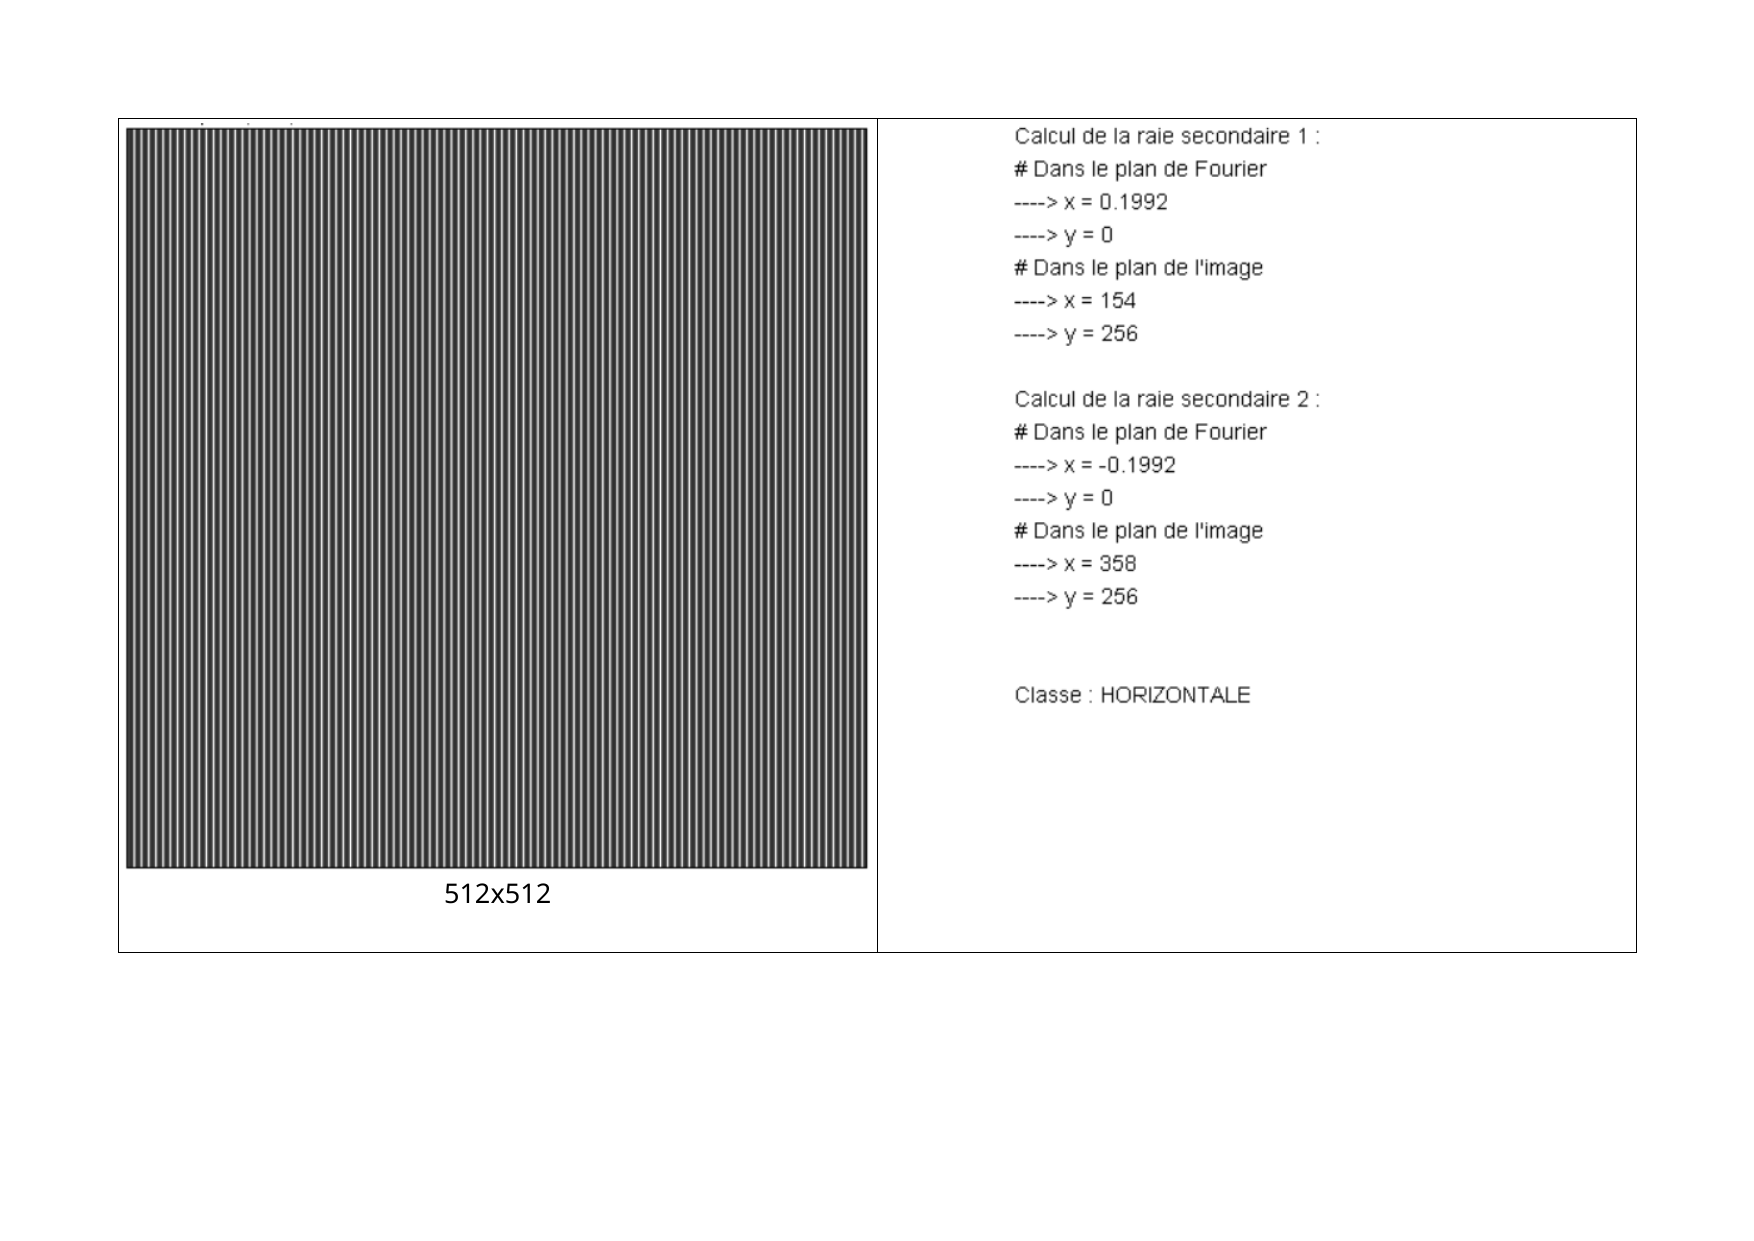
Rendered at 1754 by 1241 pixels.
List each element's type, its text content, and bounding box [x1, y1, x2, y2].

picture [1013, 123, 1500, 719]
table_cell [878, 119, 1636, 952]
table_cell 512x512 [119, 119, 877, 952]
picture [123, 123, 872, 872]
